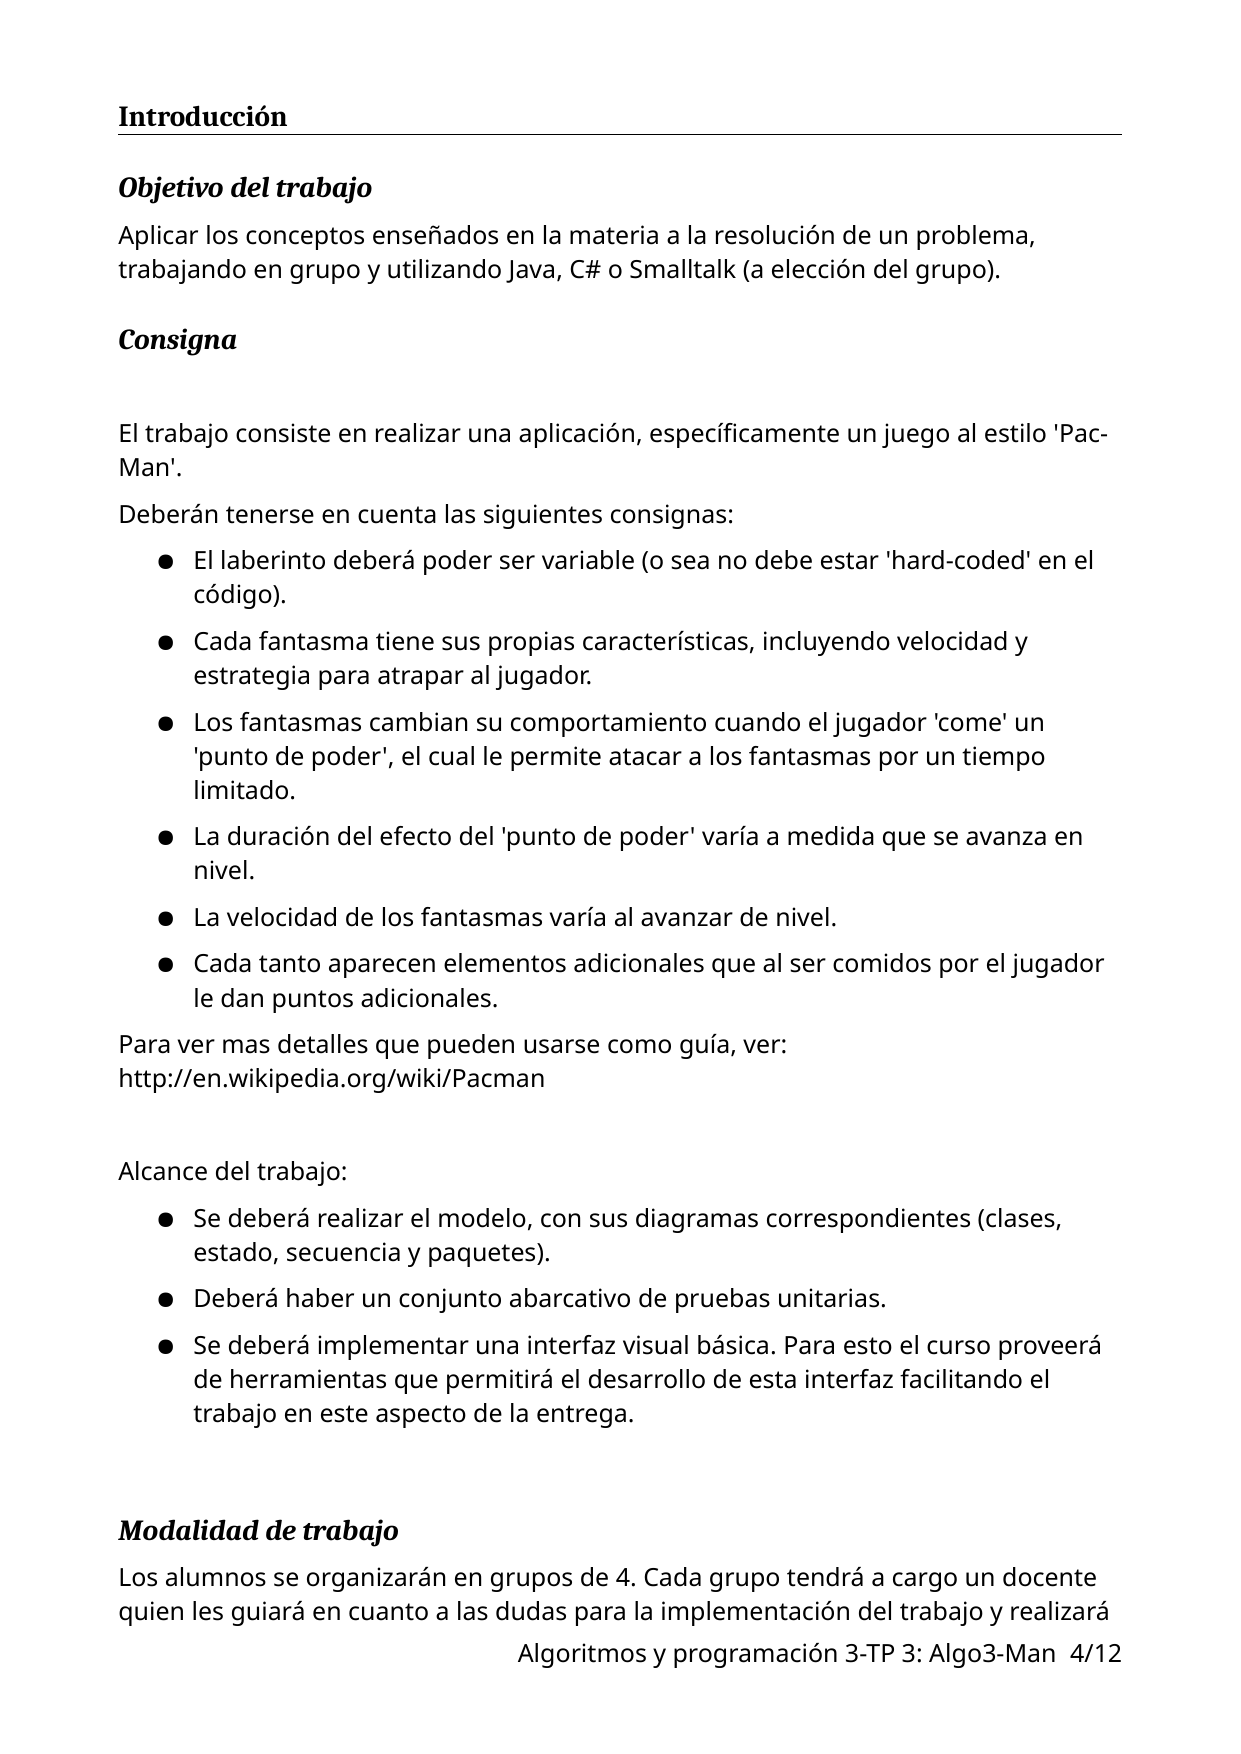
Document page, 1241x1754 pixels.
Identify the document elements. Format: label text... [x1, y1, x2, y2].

list La velocidad de los fantasmas varía al avanzar de nivel. [156, 899, 1122, 934]
list Cada fantasma tiene sus propias características, incluyendo velocidad y estrategia para atrapar al jugador. [156, 624, 1122, 692]
subtitle Consigna [118, 323, 1122, 357]
text Deberán tenerse en cuenta las siguientes consignas: [118, 496, 1122, 531]
text Alcance del trabajo: [118, 1154, 1122, 1188]
subtitle Introducción [118, 100, 1122, 134]
text Aplicar los conceptos enseñados en la materia a la resolución de un problema, trabajando en grupo y utilizando Java, C# o Smalltalk (a elección del grupo). [118, 218, 1122, 286]
subtitle Modalidad de trabajo [118, 1514, 1122, 1547]
list Los fantasmas cambian su comportamiento cuando el jugador 'come' un 'punto de poder', el cual le permite atacar a los fantasmas por un tiempo limitado. [156, 704, 1122, 806]
text Los alumnos se organizarán en grupos de 4. Cada grupo tendrá a cargo un docente quien les guiará en cuanto a las dudas para la implementación del trabajo y realizará [118, 1560, 1122, 1628]
list Deberá haber un conjunto abarcativo de pruebas unitarias. [156, 1281, 1122, 1315]
list Se deberá realizar el modelo, con sus diagramas correspondientes (clases, estado, secuencia y paquetes). [156, 1201, 1122, 1269]
list El laberinto deberá poder ser variable (o sea no debe estar 'hard-coded' en el código). [156, 543, 1122, 611]
list La duración del efecto del 'punto de poder' varía a medida que se avanza en nivel. [156, 819, 1122, 887]
list Cada tanto aparecen elementos adicionales que al ser comidos por el jugador le dan puntos adicionales. [156, 946, 1122, 1014]
list Se deberá implementar una interfaz visual básica. Para esto el curso proveerá de herramientas que permitirá el desarrollo de esta interfaz facilitando el trabajo en este aspecto de la entrega. [156, 1328, 1122, 1430]
subtitle Objetivo del trabajo [118, 172, 1122, 205]
text El trabajo consiste en realizar una aplicación, específicamente un juego al estilo 'Pac-Man'. [118, 416, 1122, 484]
text Para ver mas detalles que pueden usarse como guía, ver: http://en.wikipedia.org/wiki/Pacman [118, 1027, 1122, 1095]
